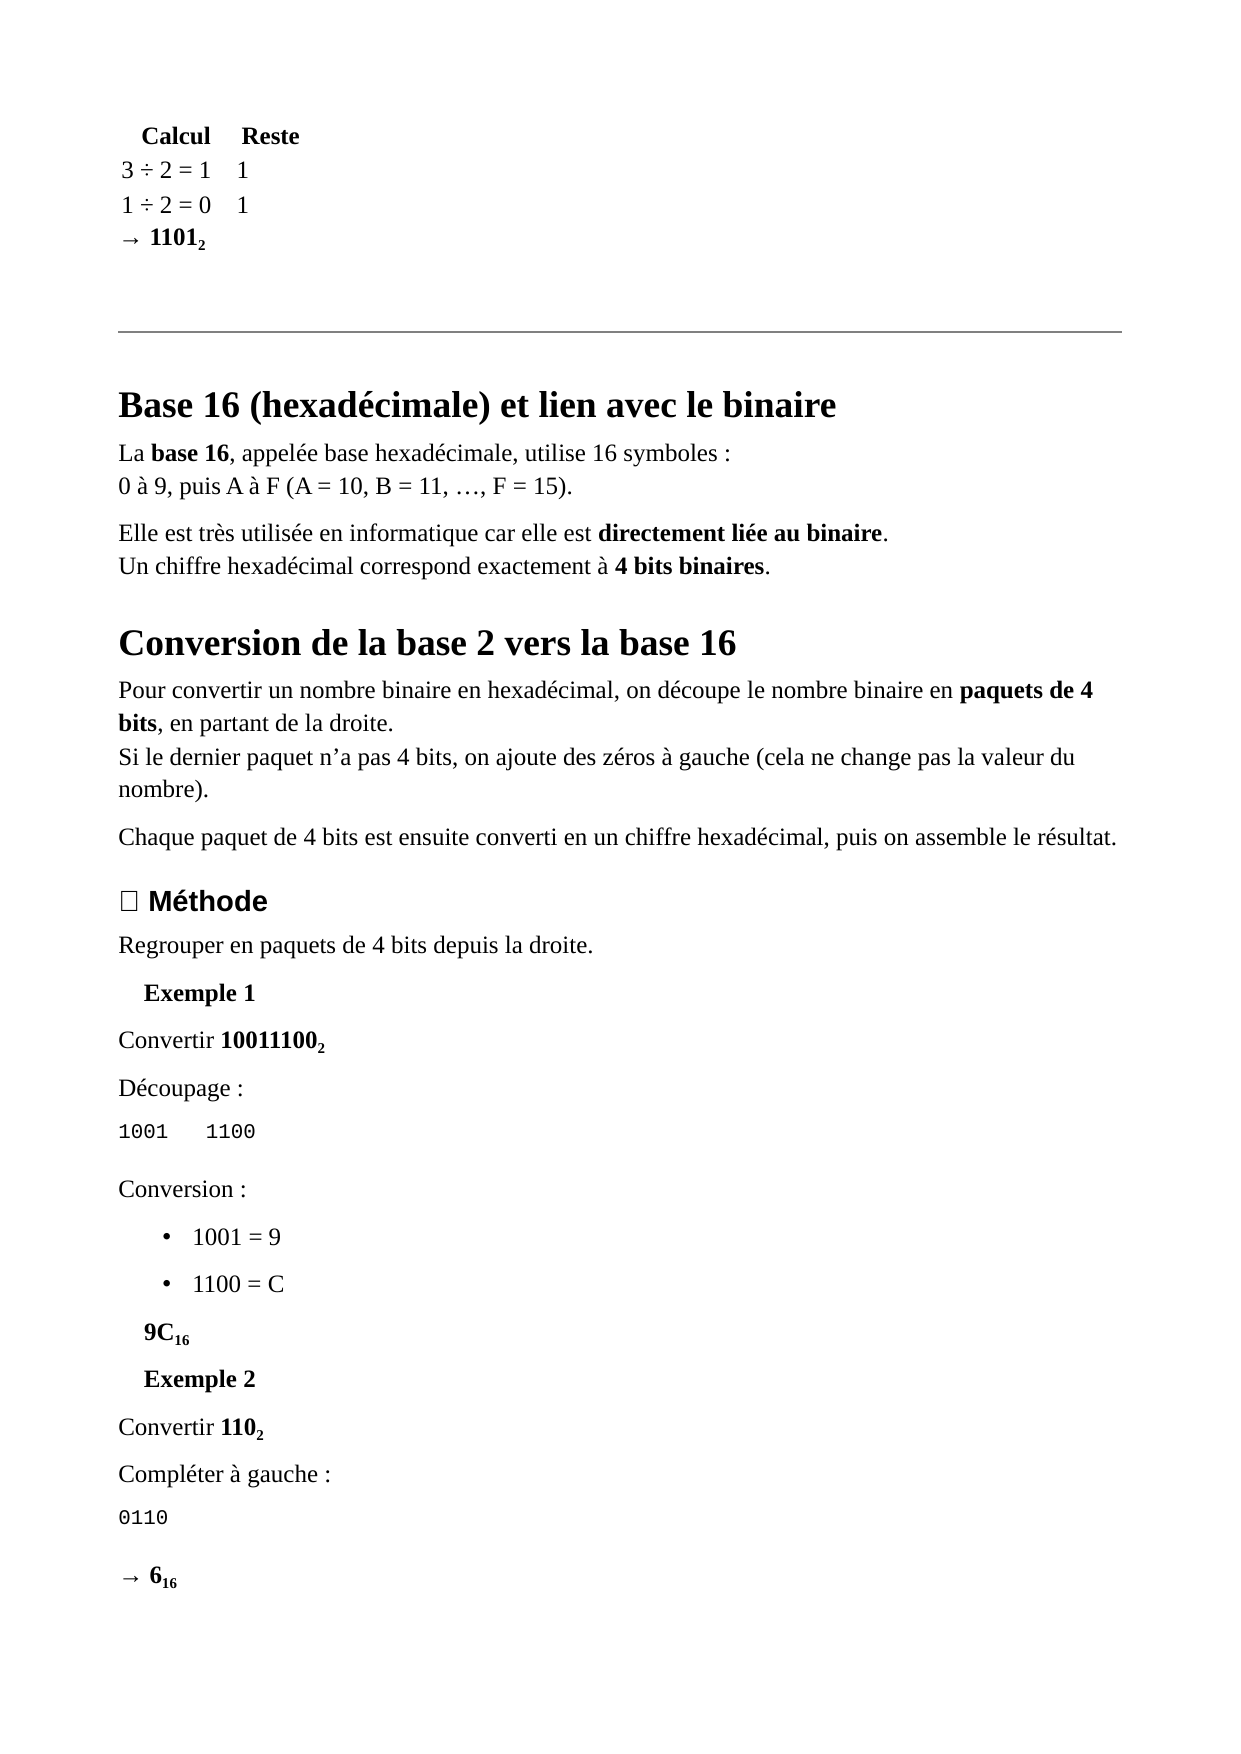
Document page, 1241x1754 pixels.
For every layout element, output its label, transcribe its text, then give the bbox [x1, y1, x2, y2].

text Découpage : [118, 1073, 1122, 1102]
list 1100 = C [162, 1269, 1122, 1298]
text Convertir 110₂ [118, 1412, 1122, 1441]
text 1001 1100 [118, 1121, 1122, 1144]
subtitle Base 16 (hexadécimale) et lien avec le binaire [118, 382, 1122, 425]
text ✅ 9C₁₆ [118, 1317, 1122, 1346]
table_header Calcul [118, 118, 233, 153]
list 1001 = 9 [162, 1222, 1122, 1250]
text Convertir 10011100₂ [118, 1026, 1122, 1054]
text Regrouper en paquets de 4 bits depuis la droite. [118, 930, 1122, 959]
table_cell 1 [234, 153, 308, 187]
text Conversion : [118, 1174, 1122, 1203]
text ✅ Exemple 2 [118, 1364, 1122, 1393]
text Chaque paquet de 4 bits est ensuite converti en un chiffre hexadécimal, puis on assemble le résultat. [118, 822, 1122, 851]
table_cell 3 ÷ 2 = 1 [118, 153, 233, 187]
table_cell 1 [234, 187, 308, 222]
text 0110 [118, 1507, 1122, 1531]
text Elle est très utilisée en informatique car elle est directement liée au binaire. Un chiffre hexadécimal correspond exactement à 4 bits binaires. [118, 518, 1122, 580]
text → 6₁₆ [118, 1560, 1122, 1589]
subtitle 🔹 Méthode [118, 884, 1122, 918]
table_header Reste [234, 118, 308, 153]
text Compléter à gauche : [118, 1459, 1122, 1488]
text La base 16, appelée base hexadécimale, utilise 16 symboles : 0 à 9, puis A à F (A = 10, B = 11, …, F = 15). [118, 438, 1122, 499]
text Pour convertir un nombre binaire en hexadécimal, on découpe le nombre binaire en paquets de 4 bits, en partant de la droite. Si le dernier paquet n’a pas 4 bits, on ajoute des zéros à gauche (cela ne change pas la valeur du nombre). [118, 676, 1122, 803]
table_cell 1 ÷ 2 = 0 [118, 187, 233, 222]
subtitle Conversion de la base 2 vers la base 16 [118, 620, 1122, 663]
text ✅ Exemple 1 [118, 978, 1122, 1007]
text → 1101₂ [118, 222, 1122, 251]
